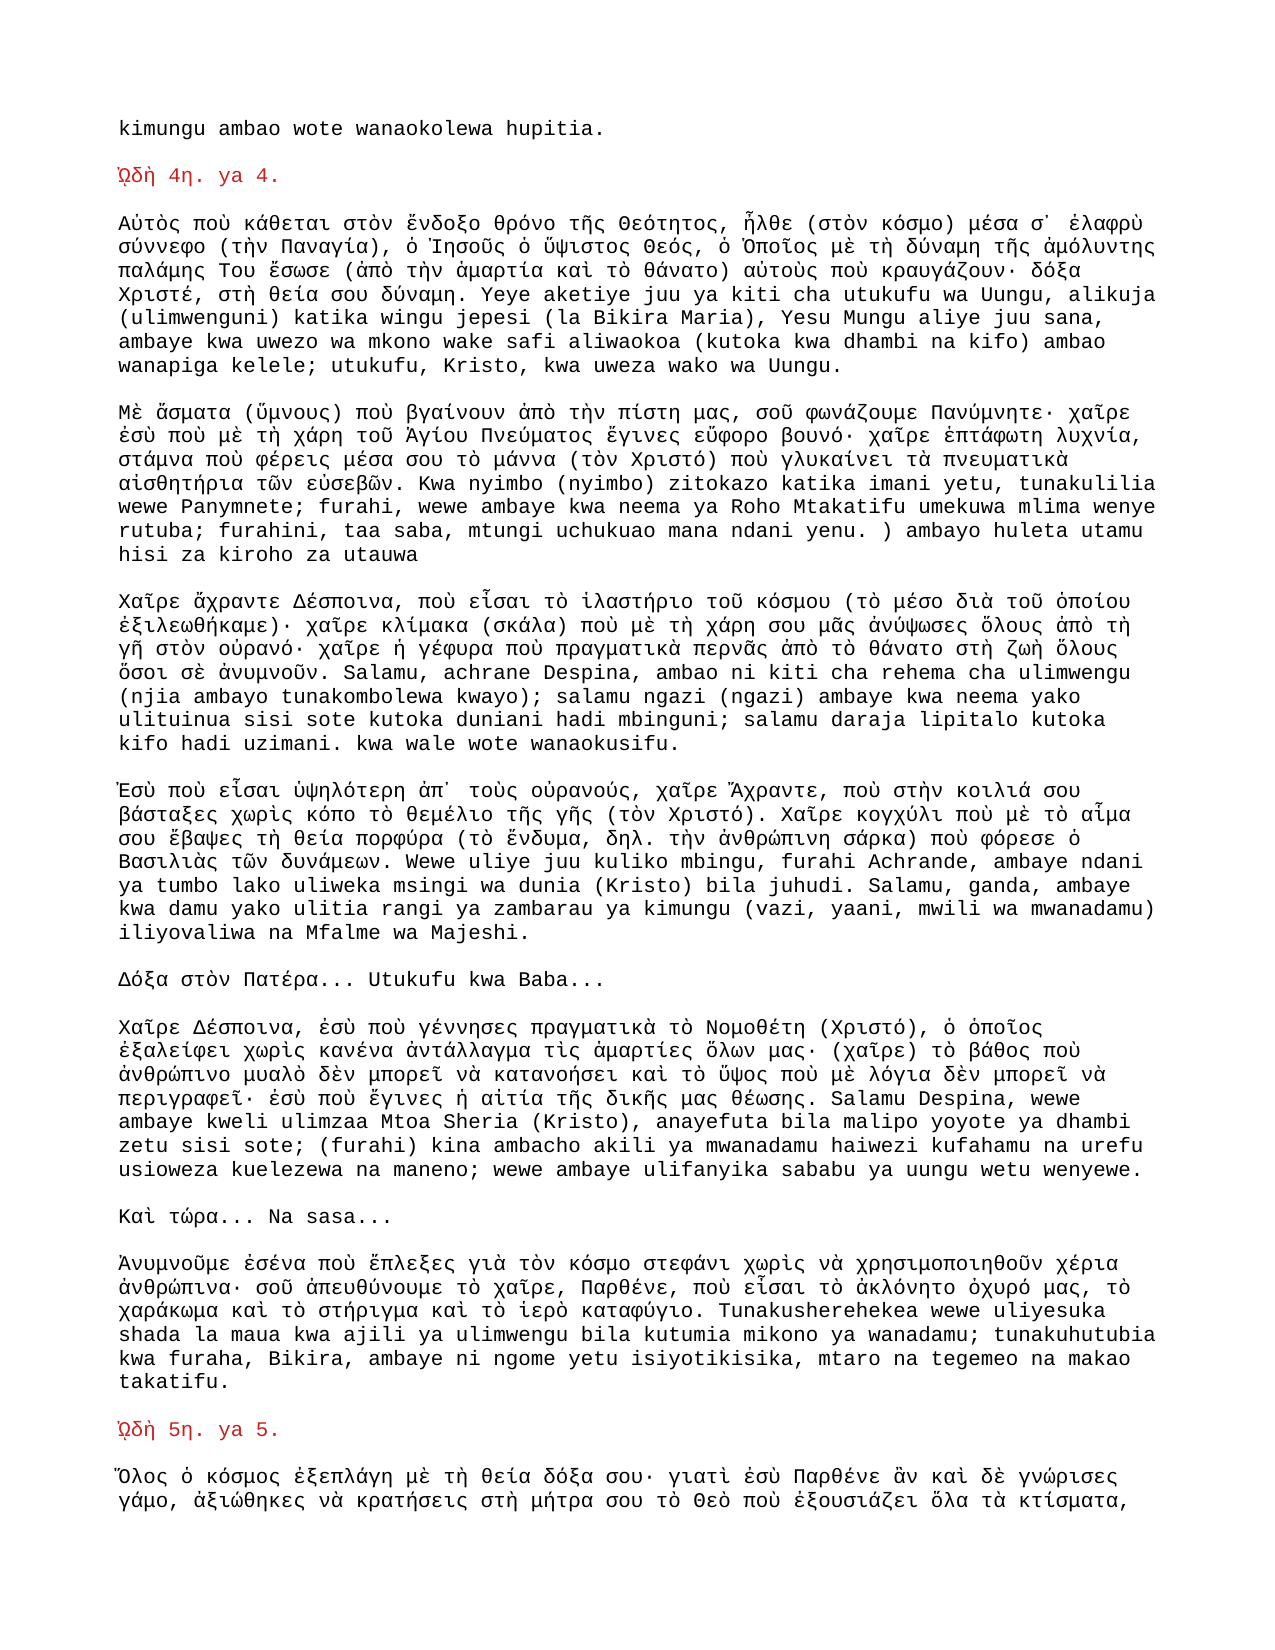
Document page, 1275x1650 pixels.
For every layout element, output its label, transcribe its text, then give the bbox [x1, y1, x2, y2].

text Δόξα στὸν Πατέρα... Utukufu kwa Baba... [118, 969, 1157, 993]
text Ἀνυμνοῦμε ἐσένα ποὺ ἔπλεξες γιὰ τὸν κόσμο στεφάνι χωρὶς νὰ χρησιμοποιηθοῦν χέρια ἀνθρώπινα· σοῦ ἀπευθύνουμε τὸ χαῖρε, Παρθένε, ποὺ εἶσαι τὸ ἀκλόνητο ὀχυρό μας, τὸ χαράκωμα καὶ τὸ στήριγμα καὶ τὸ ἱερὸ καταφύγιο. Tunakusherehekea wewe uliyesuka shada la maua kwa ajili ya ulimwengu bila kutumia mikono ya wanadamu; tunakuhutubia kwa furaha, Bikira, ambaye ni ngome yetu isiyotikisika, mtaro na tegemeo na makao takatifu. [118, 1253, 1157, 1395]
text Χαῖρε Δέσποινα, ἐσὺ ποὺ γέννησες πραγματικὰ τὸ Νομοθέτη (Χριστό), ὁ ὁποῖος ἐξαλείφει χωρὶς κανένα ἀντάλλαγμα τὶς ἁμαρτίες ὅλων μας· (χαῖρε) τὸ βάθος ποὺ ἀνθρώπινο μυαλὸ δὲν μπορεῖ νὰ κατανοήσει καὶ τὸ ὕψος ποὺ μὲ λόγια δὲν μπορεῖ νὰ περιγραφεῖ· ἐσὺ ποὺ ἔγινες ἡ αἰτία τῆς δικῆς μας θέωσης. Salamu Despina, wewe ambaye kweli ulimzaa Mtoa Sheria (Kristo), anayefuta bila malipo yoyote ya dhambi zetu sisi sote; (furahi) kina ambacho akili ya mwanadamu haiwezi kufahamu na urefu usioweza kuelezewa na maneno; wewe ambaye ulifanyika sababu ya uungu wetu wenyewe. [118, 1017, 1157, 1182]
text ᾨδὴ 5η. ya 5. [118, 1419, 1157, 1442]
text Ἐσὺ ποὺ εἶσαι ὑψηλότερη ἀπ᾿ τοὺς οὐρανούς, χαῖρε Ἄχραντε, ποὺ στὴν κοιλιά σου βάσταξες χωρὶς κόπο τὸ θεμέλιο τῆς γῆς (τὸν Χριστό). Χαῖρε κογχύλι ποὺ μὲ τὸ αἷμα σου ἔβαψες τὴ θεία πορφύρα (τὸ ἔνδυμα, δηλ. τὴν ἀνθρώπινη σάρκα) ποὺ φόρεσε ὁ Βασιλιὰς τῶν δυνάμεων. Wewe uliye juu kuliko mbingu, furahi Achrande, ambaye ndani ya tumbo lako uliweka msingi wa dunia (Kristo) bila juhudi. Salamu, ganda, ambaye kwa damu yako ulitia rangi ya zambarau ya kimungu (vazi, yaani, mwili wa mwanadamu) iliyovaliwa na Mfalme wa Majeshi. [118, 780, 1157, 946]
text kimungu ambao wote wanaokolewa hupitia. [118, 118, 1157, 142]
text Χαῖρε ἄχραντε Δέσποινα, ποὺ εἶσαι τὸ ἱλαστήριο τοῦ κόσμου (τὸ μέσο διὰ τοῦ ὁποίου ἐξιλεωθήκαμε)· χαῖρε κλίμακα (σκάλα) ποὺ μὲ τὴ χάρη σου μᾶς ἀνύψωσες ὅλους ἀπὸ τὴ γῆ στὸν οὐρανό· χαῖρε ἡ γέφυρα ποὺ πραγματικὰ περνᾶς ἀπὸ τὸ θάνατο στὴ ζωὴ ὅλους ὅσοι σὲ ἀνυμνοῦν. Salamu, achrane Despina, ambao ni kiti cha rehema cha ulimwengu (njia ambayo tunakombolewa kwayo); salamu ngazi (ngazi) ambaye kwa neema yako ulituinua sisi sote kutoka duniani hadi mbinguni; salamu daraja lipitalo kutoka kifo hadi uzimani. kwa wale wote wanaokusifu. [118, 591, 1157, 757]
text ᾨδὴ 4η. ya 4. [118, 165, 1157, 189]
text Αὐτὸς ποὺ κάθεται στὸν ἔνδοξο θρόνο τῆς Θεότητος, ἦλθε (στὸν κόσμο) μέσα σ᾿ ἐλαφρὺ σύννεφο (τὴν Παναγία), ὁ Ἰησοῦς ὁ ὕψιστος Θεός, ὁ Ὁποῖος μὲ τὴ δύναμη τῆς ἀμόλυντης παλάμης Του ἔσωσε (ἀπὸ τὴν ἁμαρτία καὶ τὸ θάνατο) αὐτοὺς ποὺ κραυγάζουν· δόξα Χριστέ, στὴ θεία σου δύναμη. Yeye aketiye juu ya kiti cha utukufu wa Uungu, alikuja (ulimwenguni) katika wingu jepesi (la Bikira Maria), Yesu Mungu aliye juu sana, ambaye kwa uwezo wa mkono wake safi aliwaokoa (kutoka kwa dhambi na kifo) ambao wanapiga kelele; utukufu, Kristo, kwa uweza wako wa Uungu. [118, 213, 1157, 378]
text Ὅλος ὁ κόσμος ἐξεπλάγη μὲ τὴ θεία δόξα σου· γιατὶ ἐσὺ Παρθένε ἂν καὶ δὲ γνώρισες γάμο, ἀξιώθηκες νὰ κρατήσεις στὴ μήτρα σου τὸ Θεὸ ποὺ ἐξουσιάζει ὅλα τὰ κτίσματα, [118, 1466, 1157, 1513]
text Καὶ τώρα... Na sasa... [118, 1206, 1157, 1229]
text Μὲ ἄσματα (ὕμνους) ποὺ βγαίνουν ἀπὸ τὴν πίστη μας, σοῦ φωνάζουμε Πανύμνητε· χαῖρε ἐσὺ ποὺ μὲ τὴ χάρη τοῦ Ἁγίου Πνεύματος ἔγινες εὔφορο βουνό· χαῖρε ἑπτάφωτη λυχνία, στάμνα ποὺ φέρεις μέσα σου τὸ μάννα (τὸν Χριστό) ποὺ γλυκαίνει τὰ πνευματικὰ αἰσθητήρια τῶν εὐσεβῶν. Kwa nyimbo (nyimbo) zitokazo katika imani yetu, tunakulilia wewe Panymnete; furahi, wewe ambaye kwa neema ya Roho Mtakatifu umekuwa mlima wenye rutuba; furahini, taa saba, mtungi uchukuao mana ndani yenu. ) ambayo huleta utamu hisi za kiroho za utauwa [118, 402, 1157, 567]
